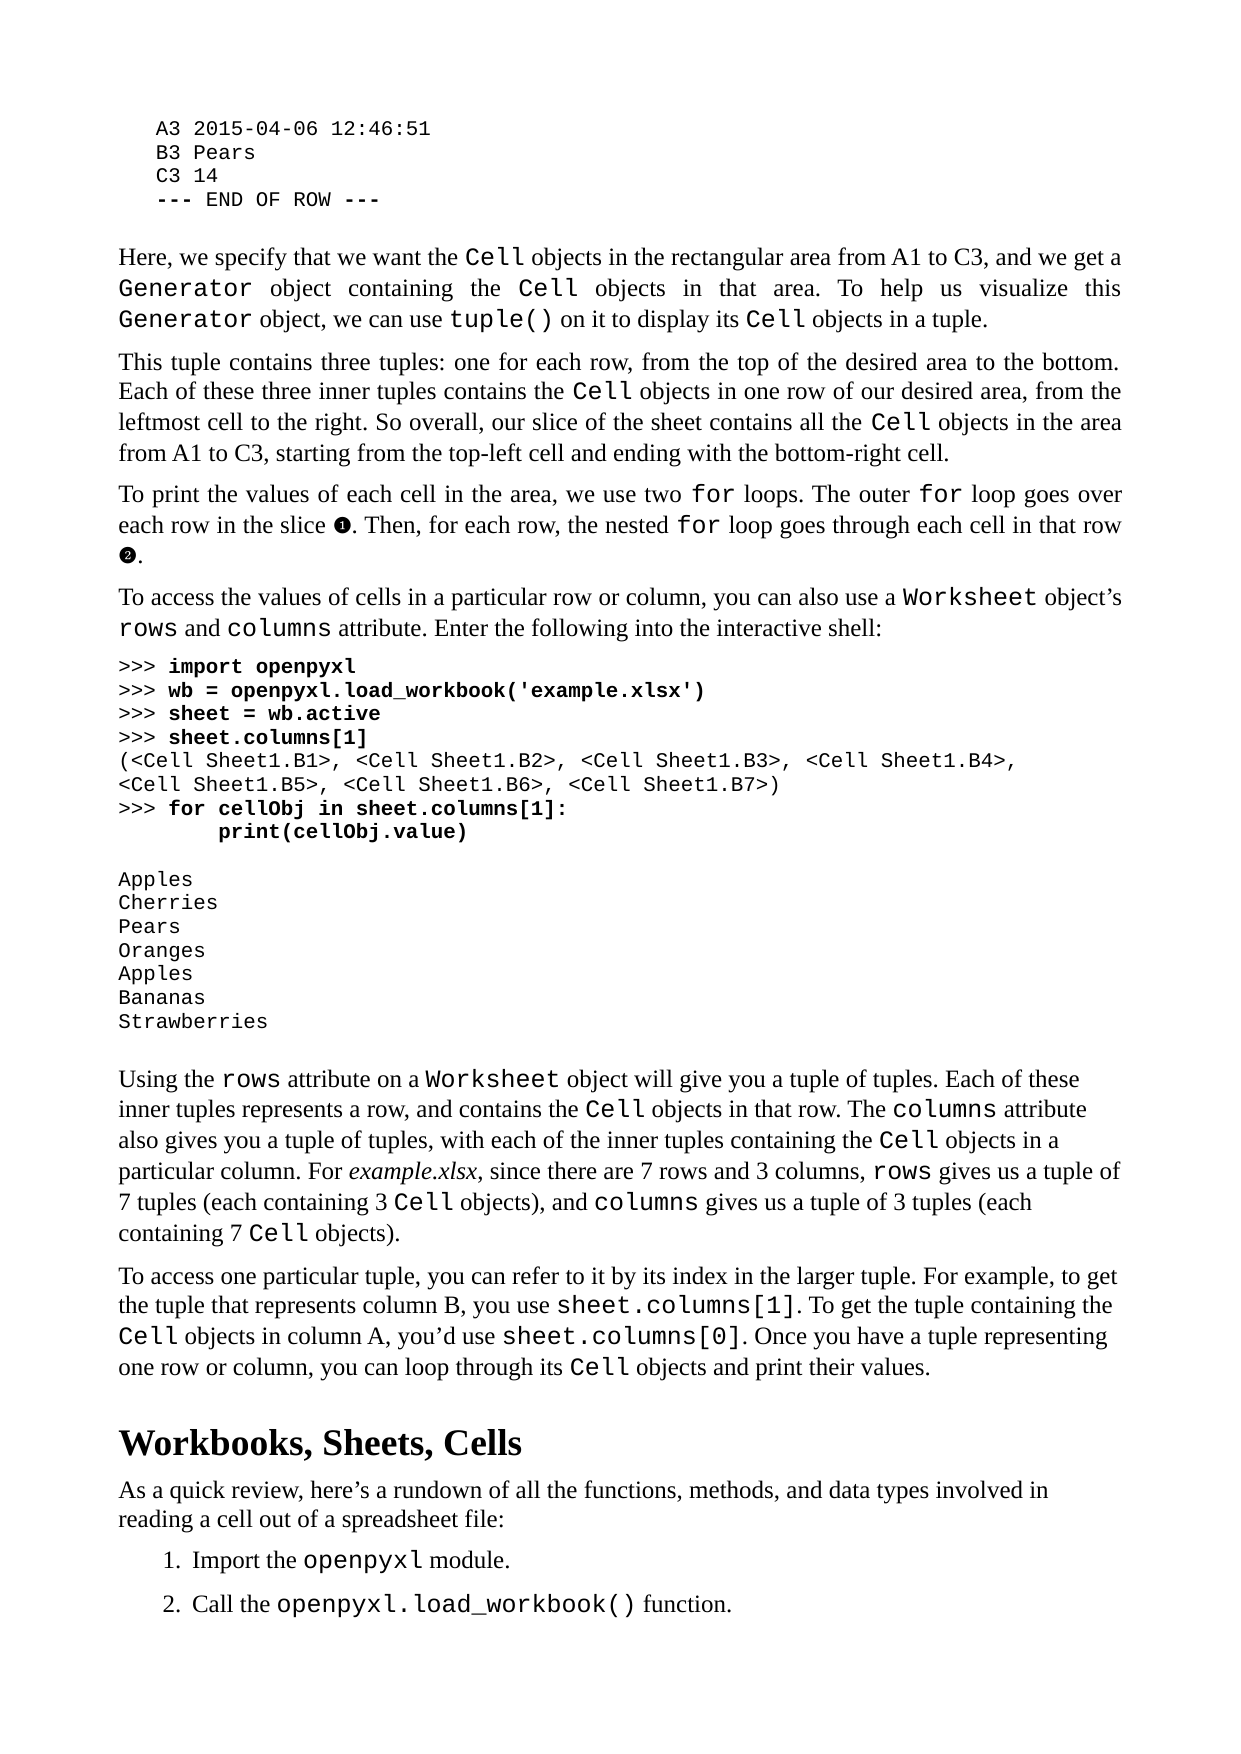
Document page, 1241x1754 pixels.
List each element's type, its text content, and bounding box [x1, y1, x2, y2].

text >>> sheet.columns[1] [118, 727, 1122, 751]
text To access one particular tuple, you can refer to it by its index in the larger tuple. For example, to get the tuple that represents column B, you use sheet.columns[1]. To get the tuple containing the Cell objects in column A, you’d use sheet.columns[0]. Once you have a tuple representing one row or column, you can loop through its Cell objects and print their values. [118, 1261, 1122, 1382]
text Pears [118, 916, 1122, 940]
text Using the rows attribute on a Worksheet object will give you a tuple of tuples. Each of these inner tuples represents a row, and contains the Cell objects in that row. The columns attribute also gives you a tuple of tuples, with each of the inner tuples containing the Cell objects in a particular column. For example.xlsx, since there are 7 rows and 3 columns, rows gives us a tuple of 7 tuples (each containing 3 Cell objects), and columns gives us a tuple of 3 tuples (each containing 7 Cell objects). [118, 1064, 1122, 1249]
text (<Cell Sheet1.B1>, <Cell Sheet1.B2>, <Cell Sheet1.B3>, <Cell Sheet1.B4>, [118, 751, 1122, 774]
subtitle Workbooks, Sheets, Cells [118, 1420, 1122, 1463]
text --- END OF ROW --- [118, 189, 1122, 213]
text A3 2015-04-06 12:46:51 [118, 118, 1122, 142]
text print(cellObj.value) [118, 821, 1122, 845]
text <Cell Sheet1.B5>, <Cell Sheet1.B6>, <Cell Sheet1.B7>) [118, 774, 1122, 798]
text B3 Pears [118, 142, 1122, 165]
text To access the values of cells in a particular row or column, you can also use a Worksheet object’s rows and columns attribute. Enter the following into the interactive shell: [118, 582, 1122, 643]
text Apples [118, 869, 1122, 892]
list Call the openpyxl.load_workbook() function. [162, 1589, 1122, 1620]
text Apples [118, 963, 1122, 987]
text This tuple contains three tuples: one for each row, from the top of the desired area to the bottom. Each of these three inner tuples contains the Cell objects in one row of our desired area, from the leftmost cell to the right. So overall, our slice of the sheet contains all the Cell objects in the area from A1 to C3, starting from the top-left cell and ending with the bottom-right cell. [118, 347, 1122, 466]
list Import the openpyxl module. [162, 1546, 1122, 1576]
text >>> for cellObj in sheet.columns[1]: [118, 798, 1122, 821]
text As a quick review, here’s a rundown of all the functions, methods, and data types involved in reading a cell out of a spreadsheet file: [118, 1476, 1122, 1533]
text Cherries [118, 892, 1122, 916]
text Bananas [118, 987, 1122, 1011]
text >>> import openpyxl [118, 656, 1122, 679]
text Strawberries [118, 1011, 1122, 1034]
text C3 14 [118, 165, 1122, 189]
text To print the values of each cell in the area, we use two for loops. The outer for loop goes over each row in the slice ❶. Then, for each row, the nested for loop goes through each cell in that row ❷. [118, 479, 1122, 569]
text Here, we specify that we want the Cell objects in the rectangular area from A1 to C3, and we get a Generator object containing the Cell objects in that area. To help us visualize this Generator object, we can use tuple() on it to display its Cell objects in a tuple. [118, 242, 1122, 335]
text >>> wb = openpyxl.load_workbook('example.xlsx') [118, 679, 1122, 703]
text Oranges [118, 940, 1122, 963]
text >>> sheet = wb.active [118, 703, 1122, 727]
